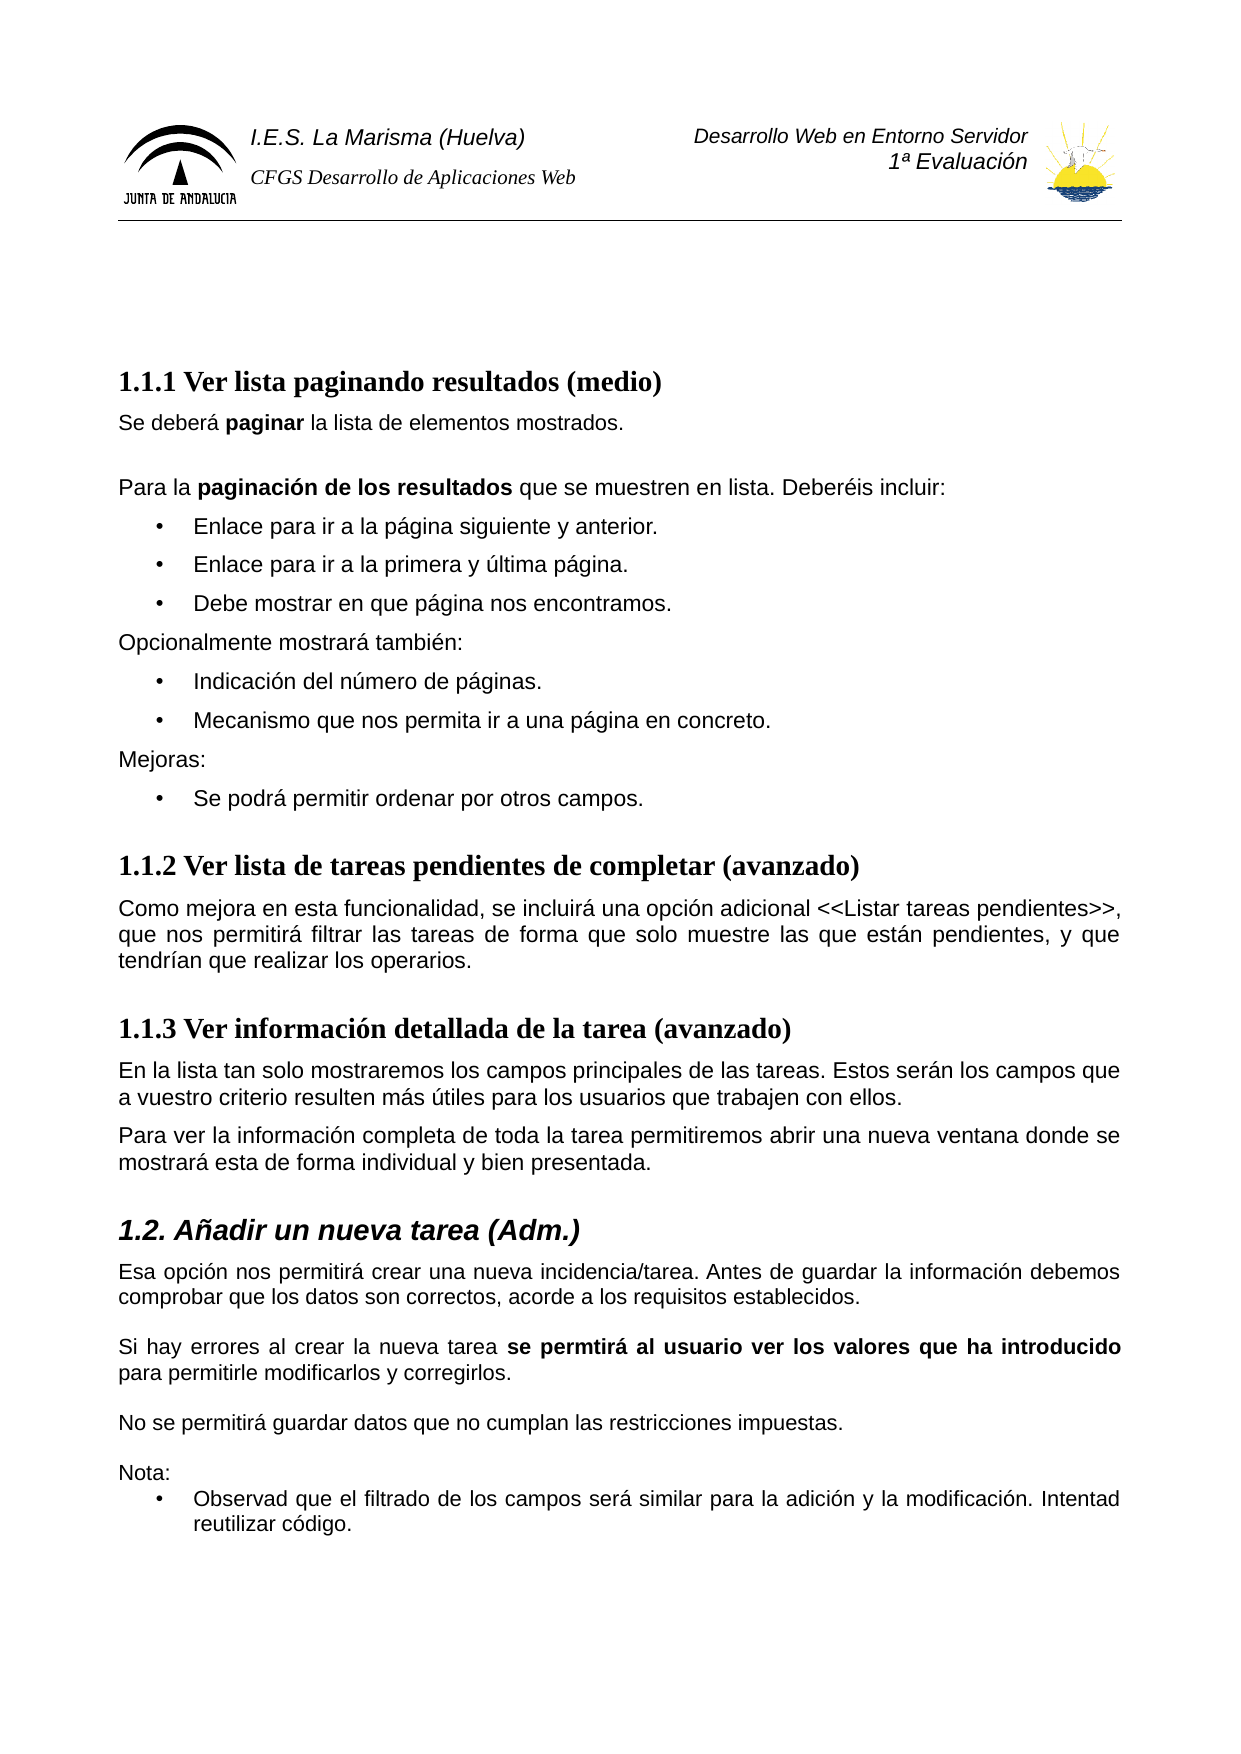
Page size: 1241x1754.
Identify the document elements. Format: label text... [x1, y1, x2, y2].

text Mejoras: [118, 746, 1122, 772]
text Opcionalmente mostrará también: [118, 629, 1122, 656]
text En la lista tan solo mostraremos los campos principales de las tareas. Estos serán los campos que a vuestro criterio resulten más útiles para los usuarios que trabajen con ellos. [118, 1057, 1122, 1110]
text Como mejora en esta funcionalidad, se incluirá una opción adicional <<Listar tareas pendientes>>, que nos permitirá filtrar las tareas de forma que solo muestre las que están pendientes, y que tendrían que realizar los operarios. [118, 894, 1122, 973]
subtitle 1.1.1 Ver lista paginando resultados (medio) [118, 364, 1122, 397]
list Enlace para ir a la primera y última página. [156, 551, 1122, 578]
text Se deberá paginar la lista de elementos mostrados. [118, 410, 1122, 435]
list Indicación del número de páginas. [156, 668, 1122, 694]
subtitle 1.2. Añadir un nueva tarea (Adm.) [118, 1212, 1122, 1246]
subtitle 1.1.2 Ver lista de tareas pendientes de completar (avanzado) [118, 848, 1122, 882]
text Para la paginación de los resultados que se muestren en lista. Deberéis incluir: [118, 474, 1122, 500]
text Esa opción nos permitirá crear una nueva incidencia/tarea. Antes de guardar la información debemos comprobar que los datos son correctos, acorde a los requisitos establecidos. [118, 1258, 1122, 1309]
list Mecanismo que nos permita ir a una página en concreto. [156, 707, 1122, 733]
text Nota: [118, 1460, 1122, 1485]
subtitle 1.1.3 Ver información detallada de la tarea (avanzado) [118, 1011, 1122, 1044]
text No se permitirá guardar datos que no cumplan las restricciones impuestas. [118, 1410, 1122, 1435]
list Enlace para ir a la página siguiente y anterior. [156, 513, 1122, 539]
text Para ver la información completa de toda la tarea permitiremos abrir una nueva ventana donde se mostrará esta de forma individual y bien presentada. [118, 1122, 1122, 1175]
picture [1044, 121, 1115, 205]
list Se podrá permitir ordenar por otros campos. [156, 784, 1122, 811]
list Observad que el filtrado de los campos será similar para la adición y la modificación. Intentad reutilizar código. [156, 1485, 1122, 1536]
list Debe mostrar en que página nos encontramos. [156, 590, 1122, 617]
text Si hay errores al crear la nueva tarea se permtirá al usuario ver los valores que ha introducido para permitirle modificarlos y corregirlos. [118, 1334, 1122, 1384]
